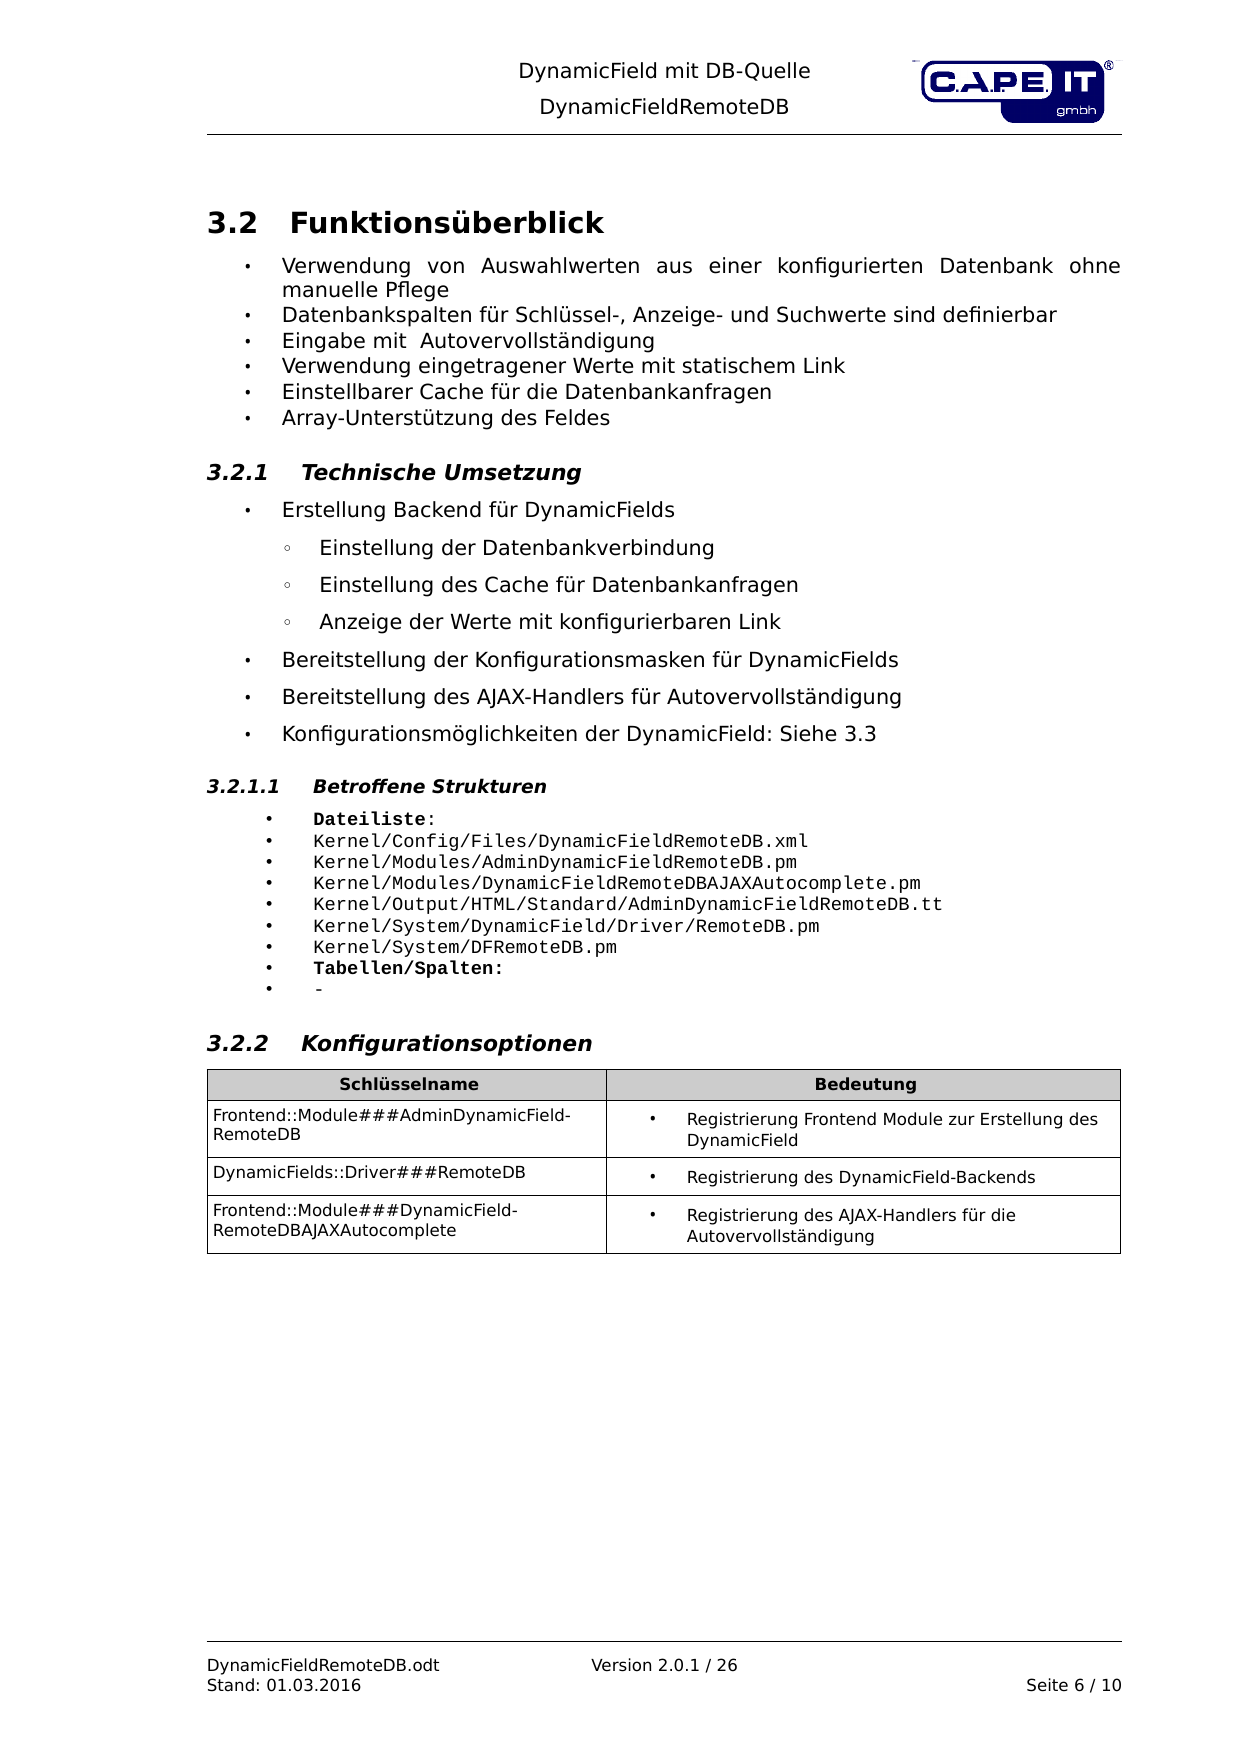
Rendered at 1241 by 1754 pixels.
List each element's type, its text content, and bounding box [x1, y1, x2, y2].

table_cell Frontend::Module###DynamicField-RemoteDBAJAXAutocomplete [208, 1196, 606, 1252]
list Verwendung eingetragener Werte mit statischem Link [244, 354, 1122, 379]
subtitle Technische Umsetzung [207, 460, 1122, 485]
table_cell DynamicFields::Driver###RemoteDB [208, 1158, 606, 1195]
list Kernel/System/DynamicField/Driver/RemoteDB.pm [266, 916, 1122, 938]
list Konfigurationsmöglichkeiten der DynamicField: Siehe 3.3 [244, 721, 1122, 747]
list Eingabe mit Autovervollständigung [244, 328, 1122, 354]
table_header Schlüsselname [208, 1070, 606, 1100]
list Verwendung von Auswahlwerten aus einer konfigurierten Datenbank ohne manuelle Pflege [244, 253, 1122, 303]
subtitle Betroffene Strukturen [207, 776, 1122, 798]
list Bereitstellung des AJAX-Handlers für Autovervollständigung [244, 684, 1122, 710]
list Kernel/Config/Files/DynamicFieldRemoteDB.xml [266, 831, 1122, 853]
list Einstellung des Cache für Datenbankanfragen [282, 572, 1122, 598]
table_cell Registrierung des AJAX-Handlers für die Autovervollständigung [607, 1196, 1120, 1252]
list Tabellen/Spalten: [266, 959, 1122, 980]
subtitle Konfigurationsoptionen [207, 1031, 1122, 1056]
list Kernel/Output/HTML/Standard/AdminDynamicFieldRemoteDB.tt [266, 895, 1122, 916]
picture [921, 60, 1114, 123]
list - [266, 980, 1122, 1001]
list Einstellung der Datenbankverbindung [282, 535, 1122, 561]
list Kernel/System/DFRemoteDB.pm [266, 938, 1122, 959]
list Array-Unterstützung des Feldes [244, 405, 1122, 430]
table_header Bedeutung [607, 1070, 1120, 1100]
list Kernel/Modules/DynamicFieldRemoteDBAJAXAutocomplete.pm [266, 874, 1122, 895]
list Bereitstellung der Konfigurationsmasken für DynamicFields [244, 647, 1122, 672]
list Datenbankspalten für Schlüssel-, Anzeige- und Suchwerte sind definierbar [244, 303, 1122, 328]
list Anzeige der Werte mit konfigurierbaren Link [282, 609, 1122, 635]
table_cell Registrierung des DynamicField-Backends [607, 1158, 1120, 1195]
table_cell Frontend::Module###AdminDynamicField-RemoteDB [208, 1101, 606, 1157]
list Einstellbarer Cache für die Datenbankanfragen [244, 379, 1122, 405]
list Erstellung Backend für DynamicFields [244, 498, 1122, 523]
table_cell Registrierung Frontend Module zur Erstellung des DynamicField [607, 1101, 1120, 1157]
list Dateiliste: [266, 810, 1122, 831]
list Kernel/Modules/AdminDynamicFieldRemoteDB.pm [266, 853, 1122, 874]
subtitle Funktionsüberblick [207, 207, 1122, 241]
